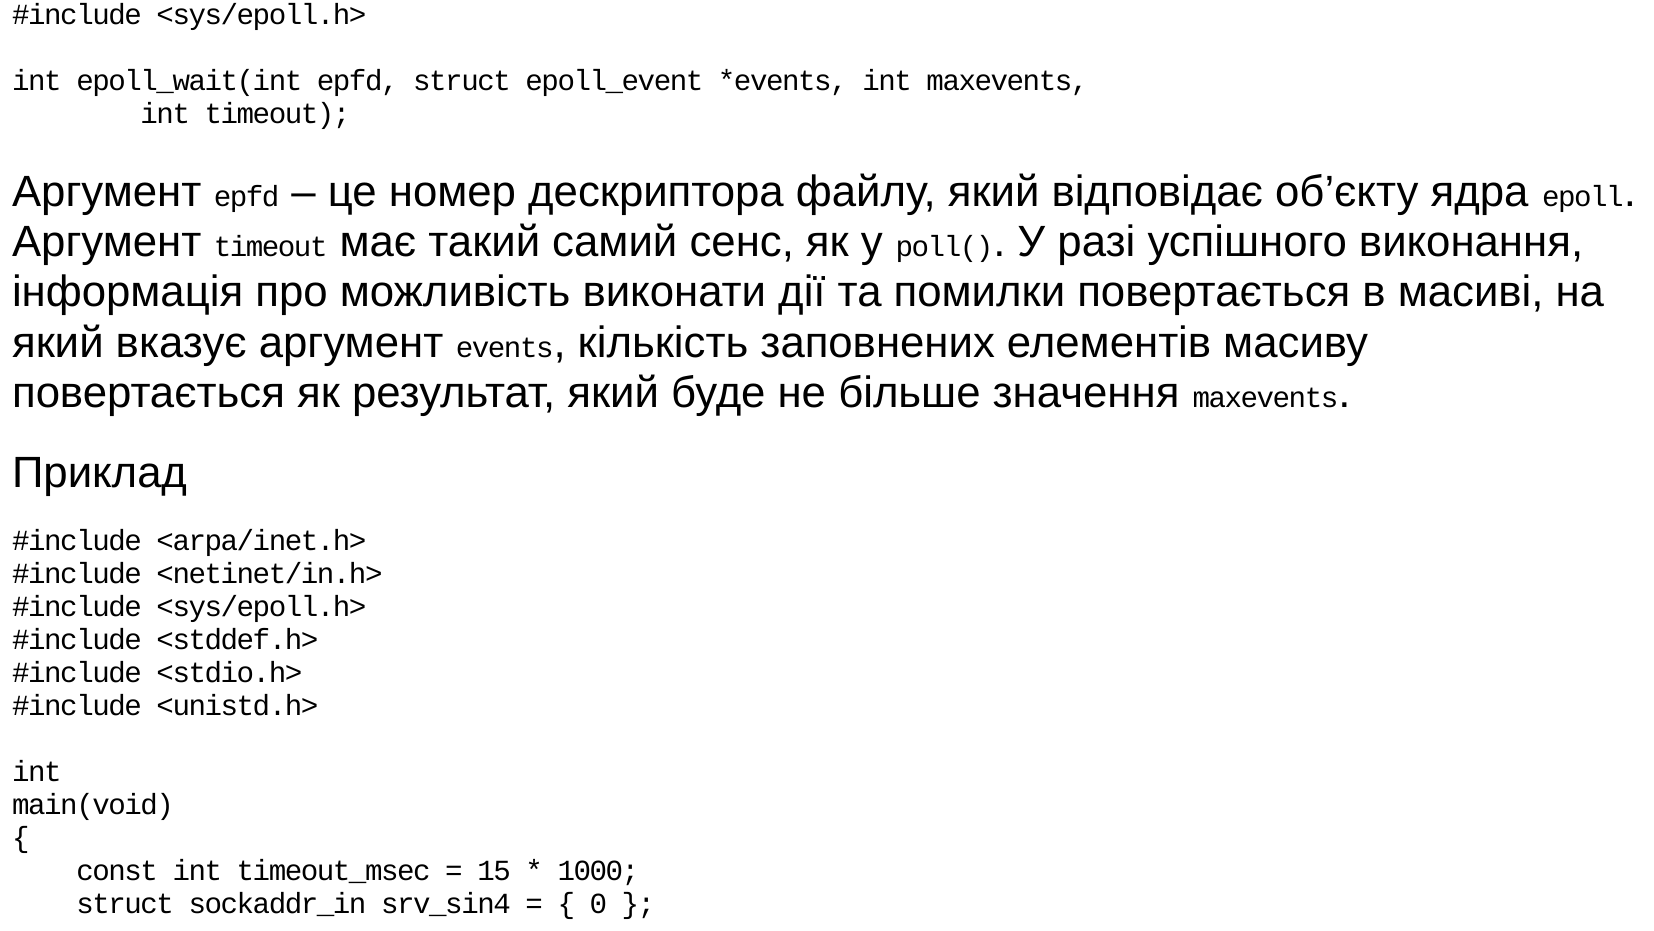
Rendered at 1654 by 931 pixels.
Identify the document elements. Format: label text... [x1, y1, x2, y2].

text #include <stdio.h> [12, 658, 1642, 691]
text #include <netinet/in.h> [12, 559, 1642, 592]
text #include <unistd.h> [12, 691, 1642, 724]
text const int timeout_msec = 15 * 1000; [12, 856, 1642, 889]
text main(void) [12, 790, 1642, 823]
text #include <arpa/inet.h> [12, 526, 1642, 559]
text int epoll_wait(int epfd, struct epoll_event *events, int maxevents, [12, 66, 1642, 99]
text #include <sys/epoll.h> [12, 0, 1642, 33]
text #include <sys/epoll.h> [12, 592, 1642, 625]
text int [12, 757, 1642, 790]
text { [12, 823, 1642, 856]
text Аргумент epfd – це номер дескриптора файлу, який відповідає об’єкту ядра epoll. Аргумент timeout має такий самий сенс, як у poll(). У разі успішного виконання, інформація про можливість виконати дії та помилки повертається в масиві, на який вказує аргумент events, кількість заповнених елементів масиву повертається як результат, який буде не більше значення maxevents. [12, 165, 1642, 417]
text Приклад [12, 446, 1642, 496]
text #include <stddef.h> [12, 625, 1642, 658]
text struct sockaddr_in srv_sin4 = { 0 }; [12, 889, 1642, 922]
text int timeout); [12, 99, 1642, 132]
